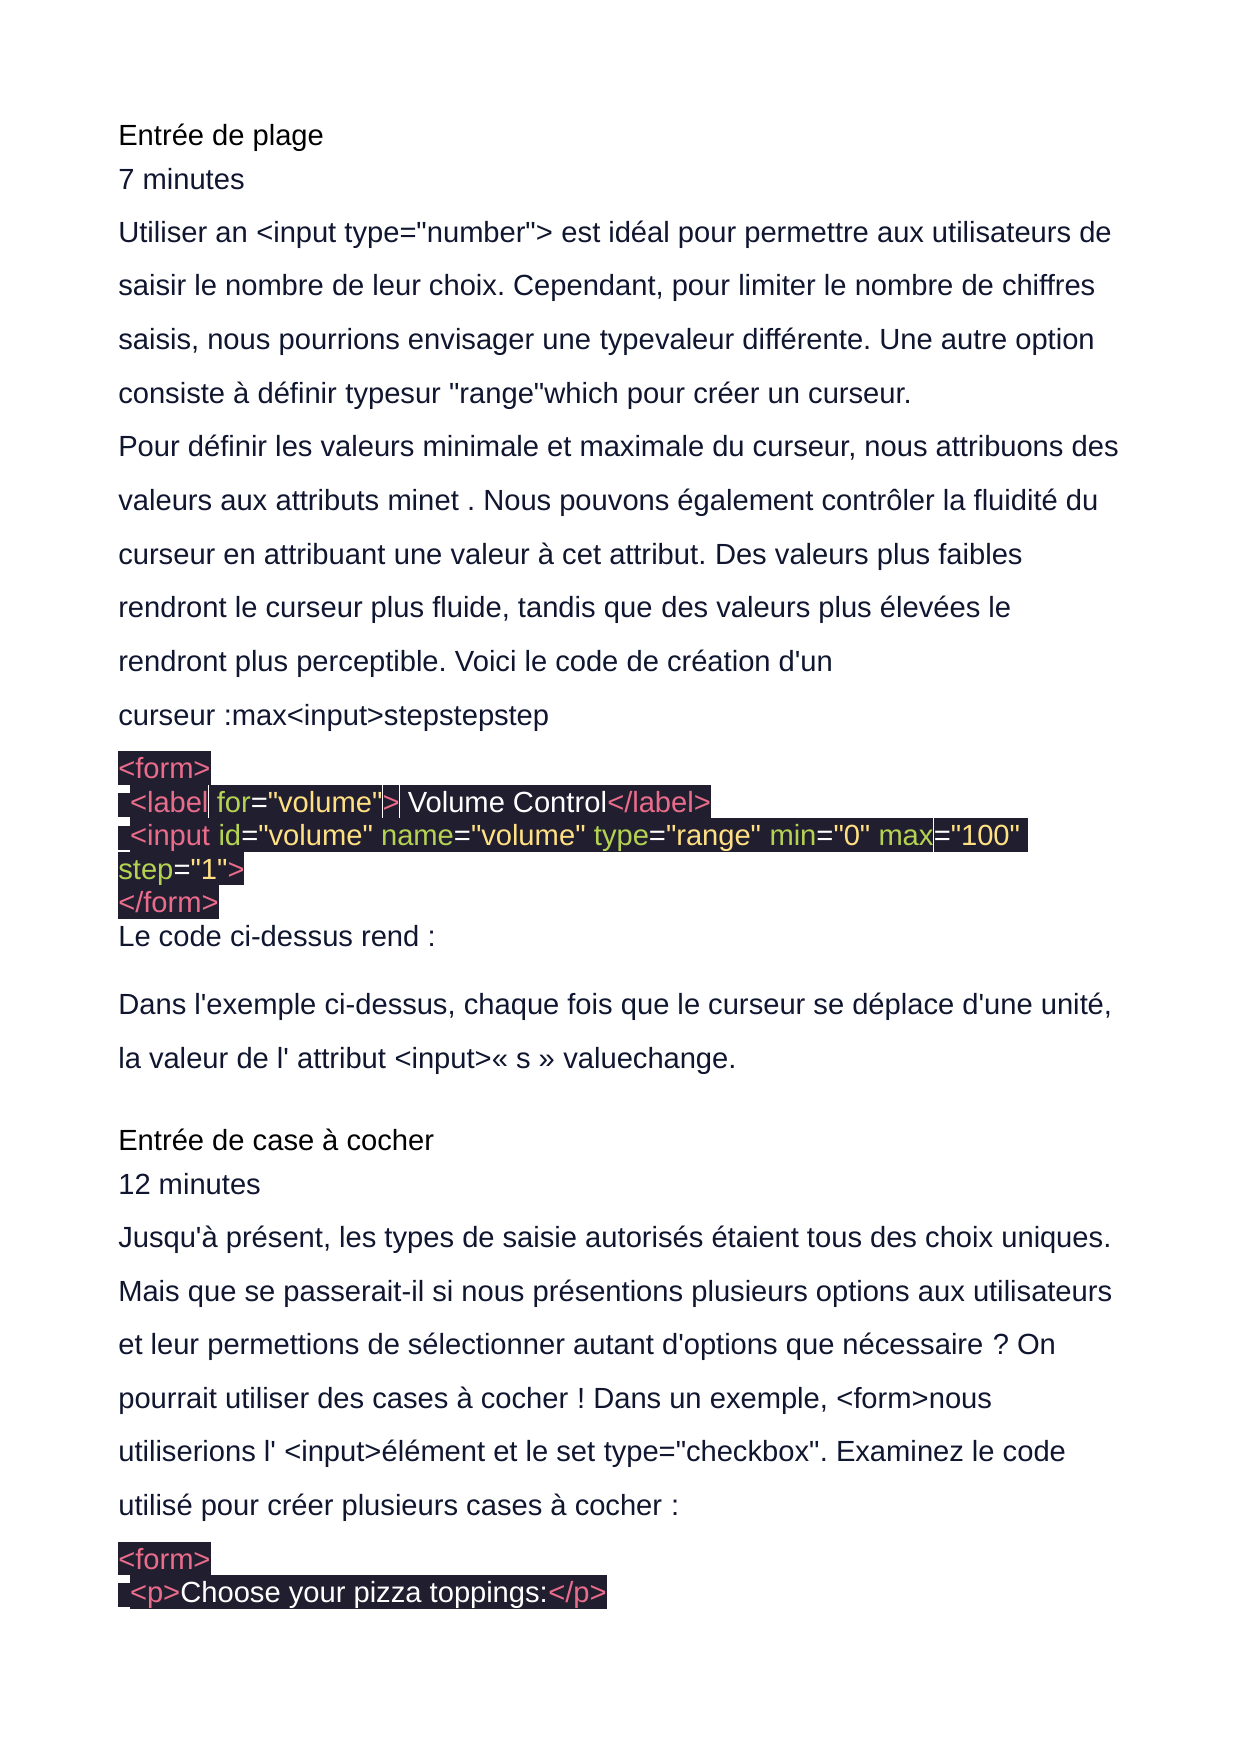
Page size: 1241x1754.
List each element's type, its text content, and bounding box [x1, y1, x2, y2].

text 7 minutes [118, 162, 1122, 195]
text <input id="volume" name="volume" type="range" min="0" max="100" step="1"> [118, 818, 1122, 885]
text <form> [118, 1542, 1122, 1575]
text <label for="volume"> Volume Control</label> [118, 785, 1122, 818]
text 12 minutes [118, 1167, 1122, 1200]
text </form> [118, 885, 1122, 919]
text <p>Choose your pizza toppings:</p> [118, 1575, 1122, 1609]
text Le code ci-dessus rend : [118, 919, 1122, 952]
text Utiliser an <input type="number"> est idéal pour permettre aux utilisateurs de saisir le nombre de leur choix. Cependant, pour limiter le nombre de chiffres saisis, nous pourrions envisager une typevaleur différente. Une autre option consiste à définir typesur "range"which pour créer un curseur. [118, 215, 1122, 409]
text <form> [118, 751, 1122, 785]
text Jusqu'à présent, les types de saisie autorisés étaient tous des choix uniques. Mais que se passerait-il si nous présentions plusieurs options aux utilisateurs et leur permettions de sélectionner autant d'options que nécessaire ? On pourrait utiliser des cases à cocher ! Dans un exemple, <form>nous utiliserions l' <input>élément et le set type="checkbox". Examinez le code utilisé pour créer plusieurs cases à cocher : [118, 1220, 1122, 1522]
text Dans l'exemple ci-dessus, chaque fois que le curseur se déplace d'une unité, la valeur de l' attribut <input>« s » valuechange. [118, 987, 1122, 1074]
subtitle Entrée de plage [118, 118, 1122, 152]
text Pour définir les valeurs minimale et maximale du curseur, nous attribuons des valeurs aux attributs minet . Nous pouvons également contrôler la fluidité du curseur en attribuant une valeur à cet attribut. Des valeurs plus faibles rendront le curseur plus fluide, tandis que des valeurs plus élevées le rendront plus perceptible. Voici le code de création d'un curseur :max<input>stepstepstep [118, 429, 1122, 731]
subtitle Entrée de case à cocher [118, 1123, 1122, 1157]
